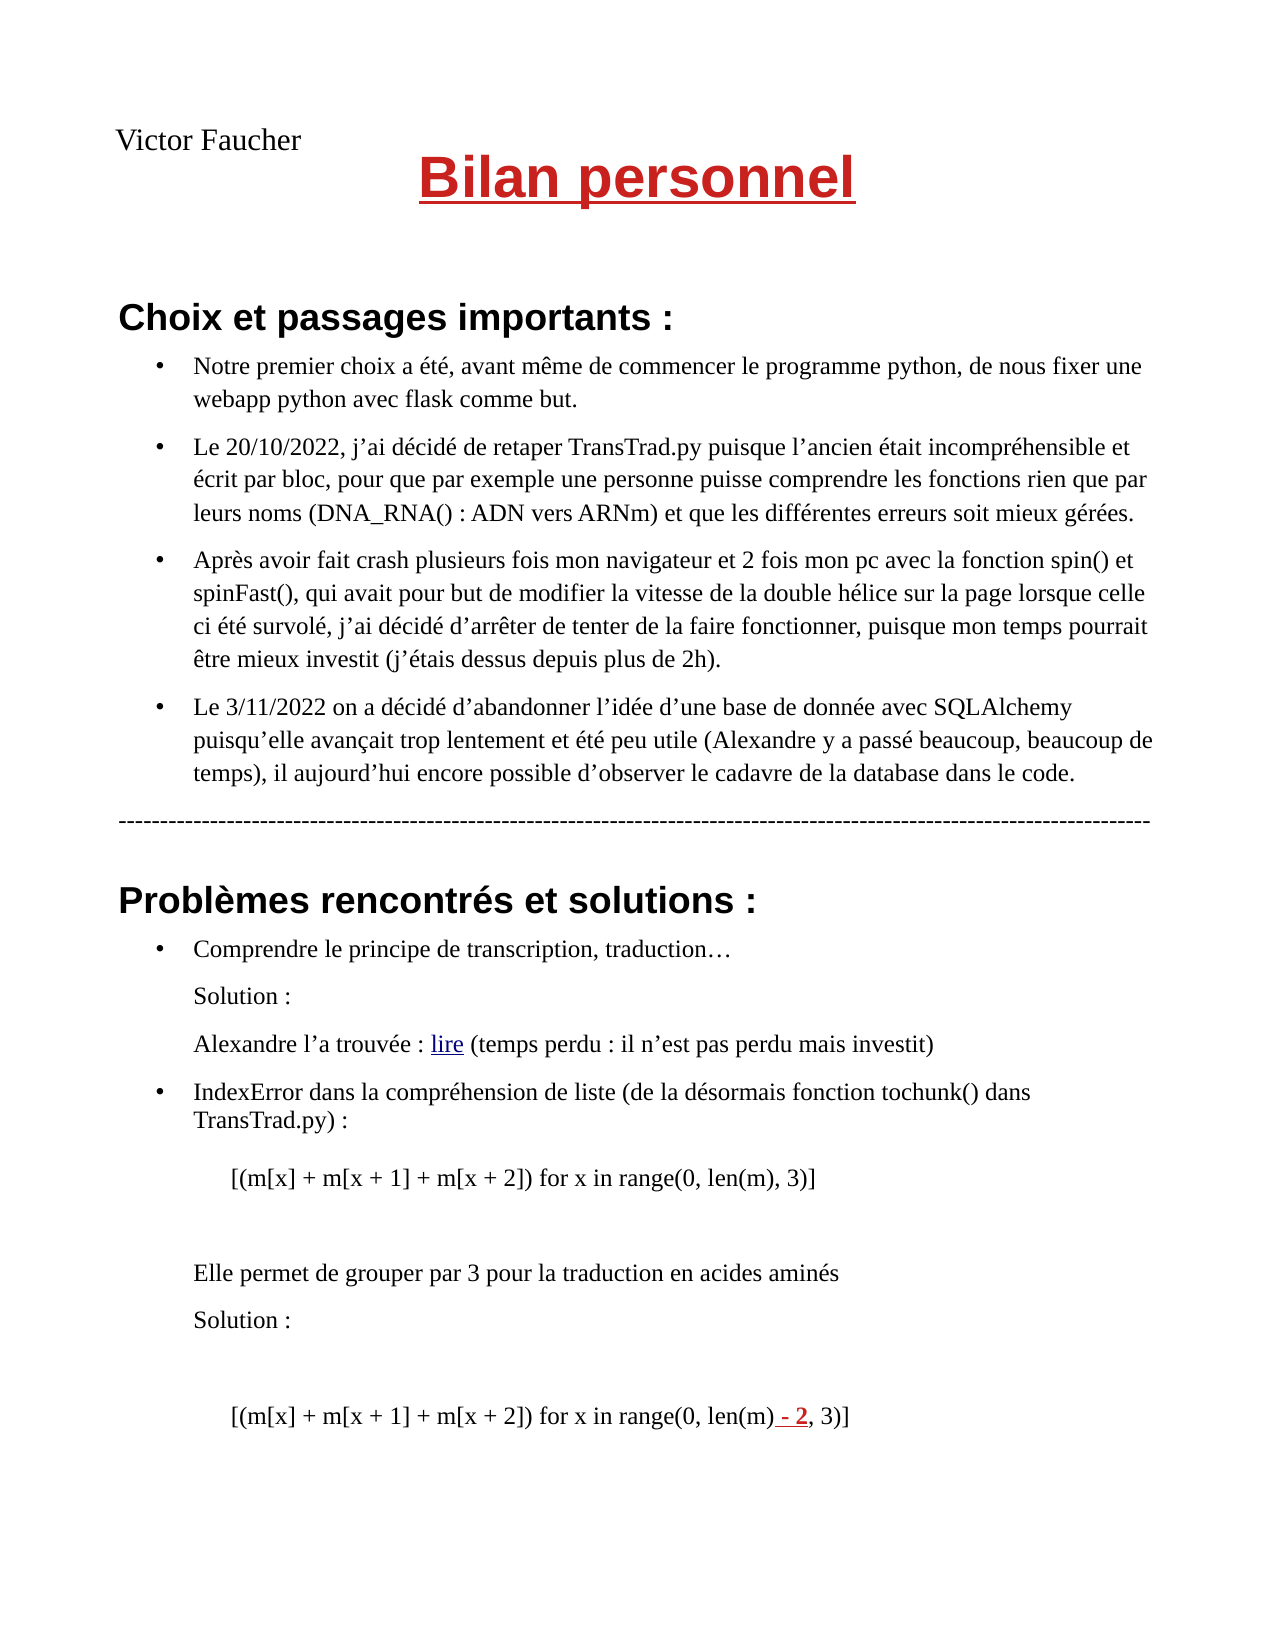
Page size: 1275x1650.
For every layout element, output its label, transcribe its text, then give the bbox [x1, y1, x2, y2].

list IndexError dans la compréhension de liste (de la désormais fonction tochunk() dans TransTrad.py) : [156, 1077, 1157, 1134]
list Notre premier choix a été, avant même de commencer le programme python, de nous fixer une webapp python avec flask comme but. [156, 351, 1157, 413]
list Après avoir fait crash plusieurs fois mon navigateur et 2 fois mon pc avec la fonction spin() et spinFast(), qui avait pour but de modifier la vitesse de la double hélice sur la page lorsque celle ci été survolé, j’ai décidé d’arrêter de tenter de la faire fonctionner, puisque mon temps pourrait être mieux investit (j’étais dessus depuis plus de 2h). [156, 545, 1157, 673]
list Le 3/11/2022 on a décidé d’abandonner l’idée d’une base de donnée avec SQLAlchemy puisqu’elle avançait trop lentement et été peu utile (Alexandre y a passé beaucoup, beaucoup de temps), il aujourd’hui encore possible d’observer le cadavre de la database dans le code. [156, 692, 1157, 787]
title Bilan personnel [118, 143, 1157, 210]
subtitle Problèmes rencontrés et solutions : [118, 878, 1157, 921]
list Le 20/10/2022, j’ai décidé de retaper TransTrad.py puisque l’ancien était incompréhensible et écrit par bloc, pour que par exemple une personne puisse comprendre les fonctions rien que par leurs noms (DNA_RNA() : ADN vers ARNm) et que les différentes erreurs soit mieux gérées. [156, 432, 1157, 526]
list [(m[x] + m[x + 1] + m[x + 2]) for x in range(0, len(m) - 2, 3)] [193, 1401, 1157, 1429]
list Solution : [156, 981, 1157, 1010]
list Comprendre le principe de transcription, traduction… [156, 934, 1157, 962]
text ---------------------------------------------------------------------------------------------------------------------------- [118, 806, 1157, 834]
list [(m[x] + m[x + 1] + m[x + 2]) for x in range(0, len(m), 3)] [193, 1163, 1157, 1192]
subtitle Choix et passages importants : [118, 295, 1157, 338]
list Elle permet de grouper par 3 pour la traduction en acides aminés [156, 1258, 1157, 1287]
list Solution : [156, 1306, 1157, 1334]
list Alexandre l’a trouvée : lire (temps perdu : il n’est pas perdu mais investit) [156, 1029, 1157, 1058]
